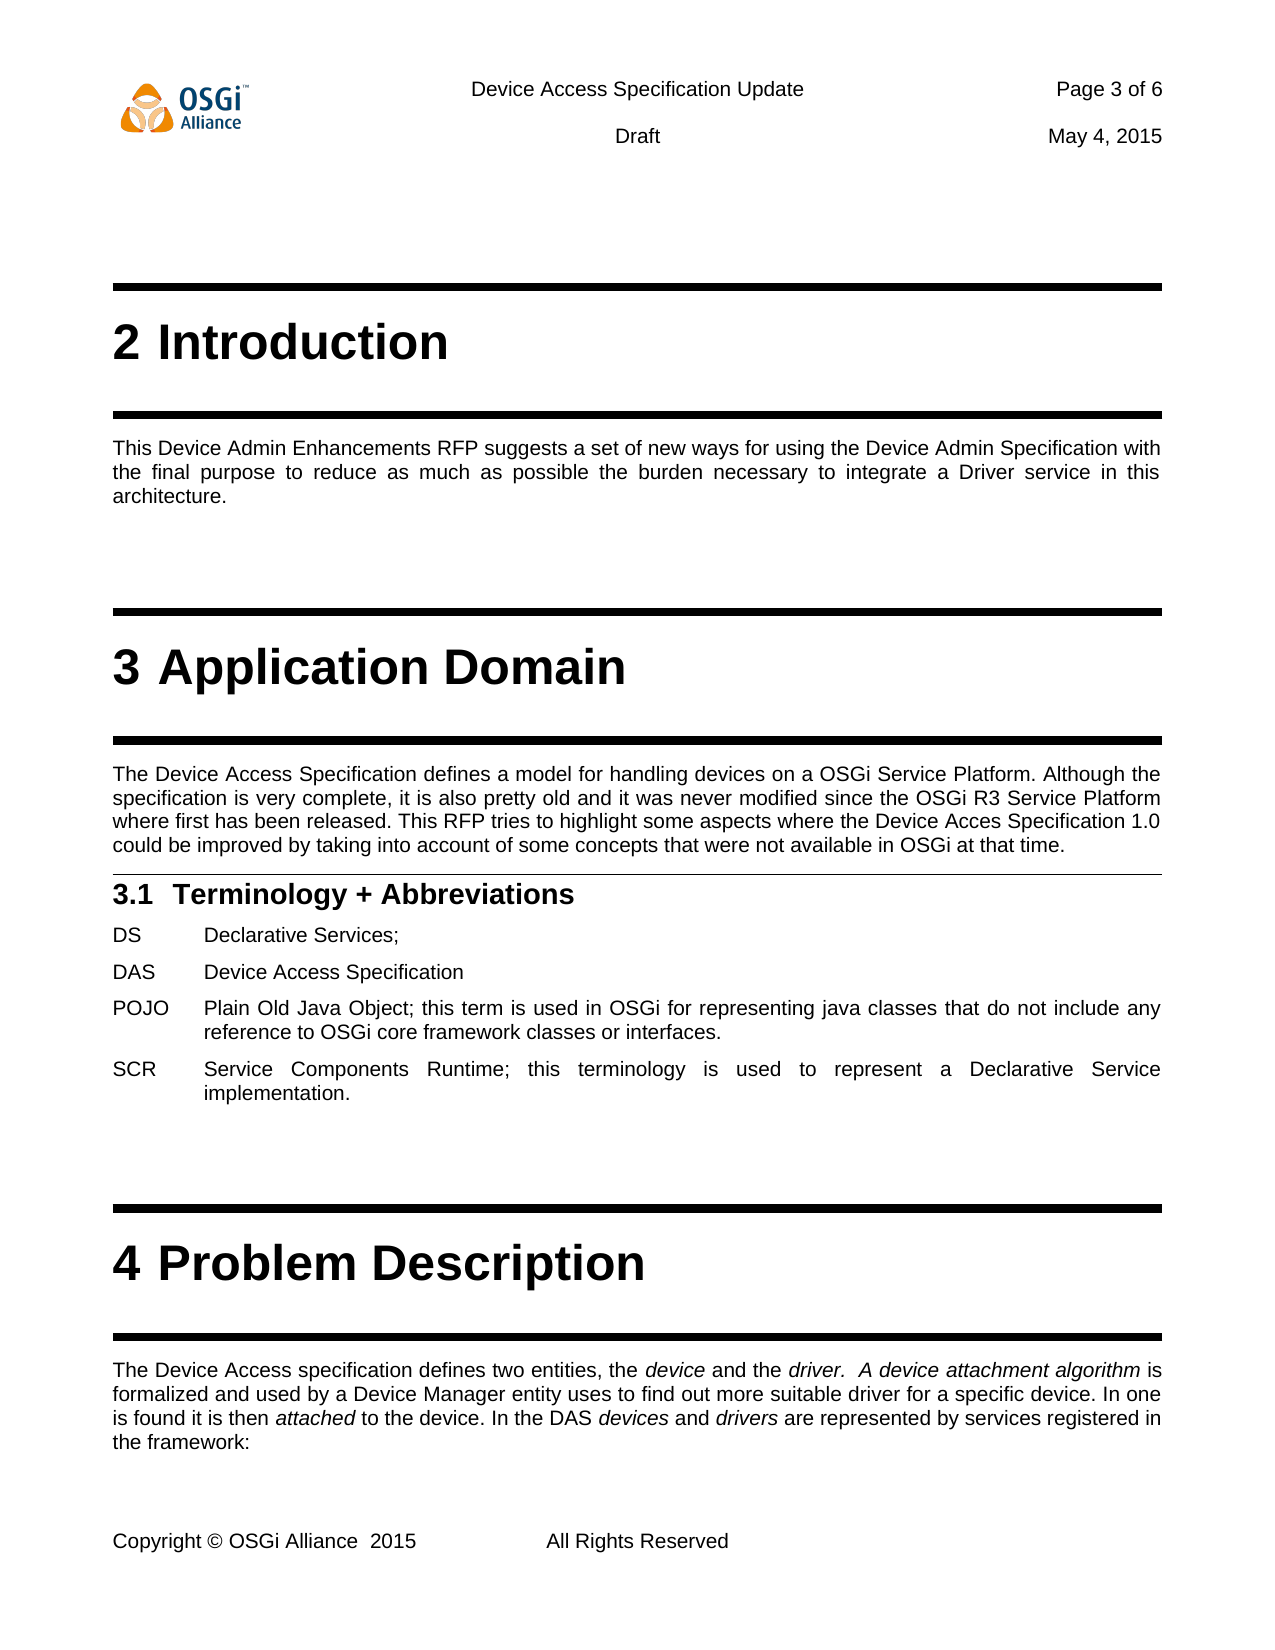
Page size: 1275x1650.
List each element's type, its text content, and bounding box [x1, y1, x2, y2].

text DS Declarative Services; [112, 923, 1162, 947]
subtitle Problem Description [112, 1205, 1162, 1341]
text POJO Plain Old Java Object; this term is used in OSGi for representing java classes that do not include any reference to OSGi core framework classes or interfaces. [112, 996, 1162, 1044]
subtitle Introduction [112, 284, 1162, 419]
text DAS Device Access Specification [112, 959, 1162, 983]
text SCR Service Components Runtime; this terminology is used to represent a Declarative Service implementation. [112, 1056, 1162, 1104]
picture [113, 76, 257, 140]
text The Device Access Specification defines a model for handling devices on a OSGi Service Platform. Although the specification is very complete, it is also pretty old and it was never modified since the OSGi R3 Service Platform where first has been released. This RFP tries to highlight some aspects where the Device Acces Specification 1.0 could be improved by taking into account of some concepts that were not available in OSGi at that time. [112, 761, 1162, 857]
subtitle Application Domain [112, 609, 1162, 745]
text This Device Admin Enhancements RFP suggests a set of new ways for using the Device Admin Specification with the final purpose to reduce as much as possible the burden necessary to integrate a Driver service in this architecture. [112, 436, 1162, 508]
text The Device Access specification defines two entities, the device and the driver. A device attachment algorithm is formalized and used by a Device Manager entity uses to find out more suitable driver for a specific device. In one is found it is then attached to the device. In the DAS devices and drivers are represented by services registered in the framework: [112, 1358, 1162, 1453]
subtitle Terminology + Abbreviations [112, 875, 1162, 911]
